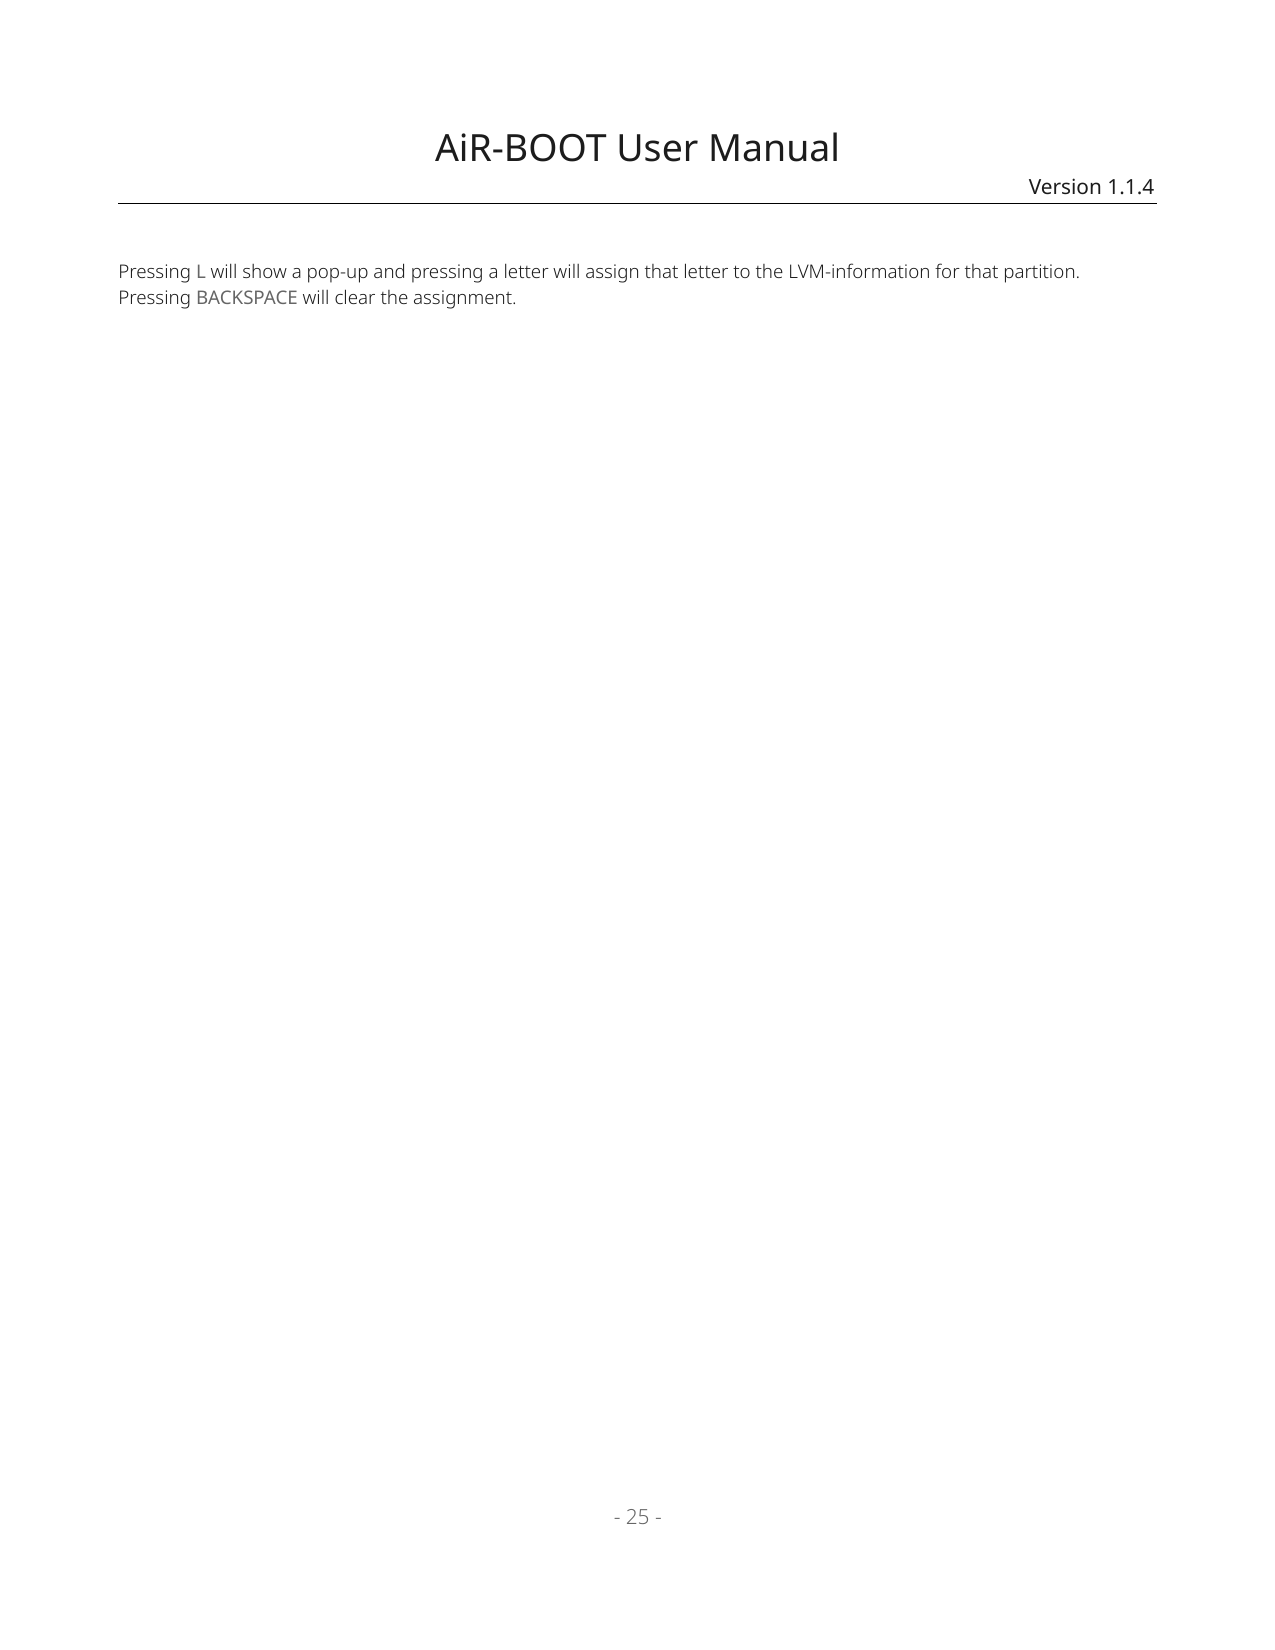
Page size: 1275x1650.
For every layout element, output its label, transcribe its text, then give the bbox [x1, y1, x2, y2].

text Pressing L will show a pop-up and pressing a letter will assign that letter to the LVM-information for that partition. Pressing BACKSPACE will clear the assignment. [118, 233, 1157, 309]
